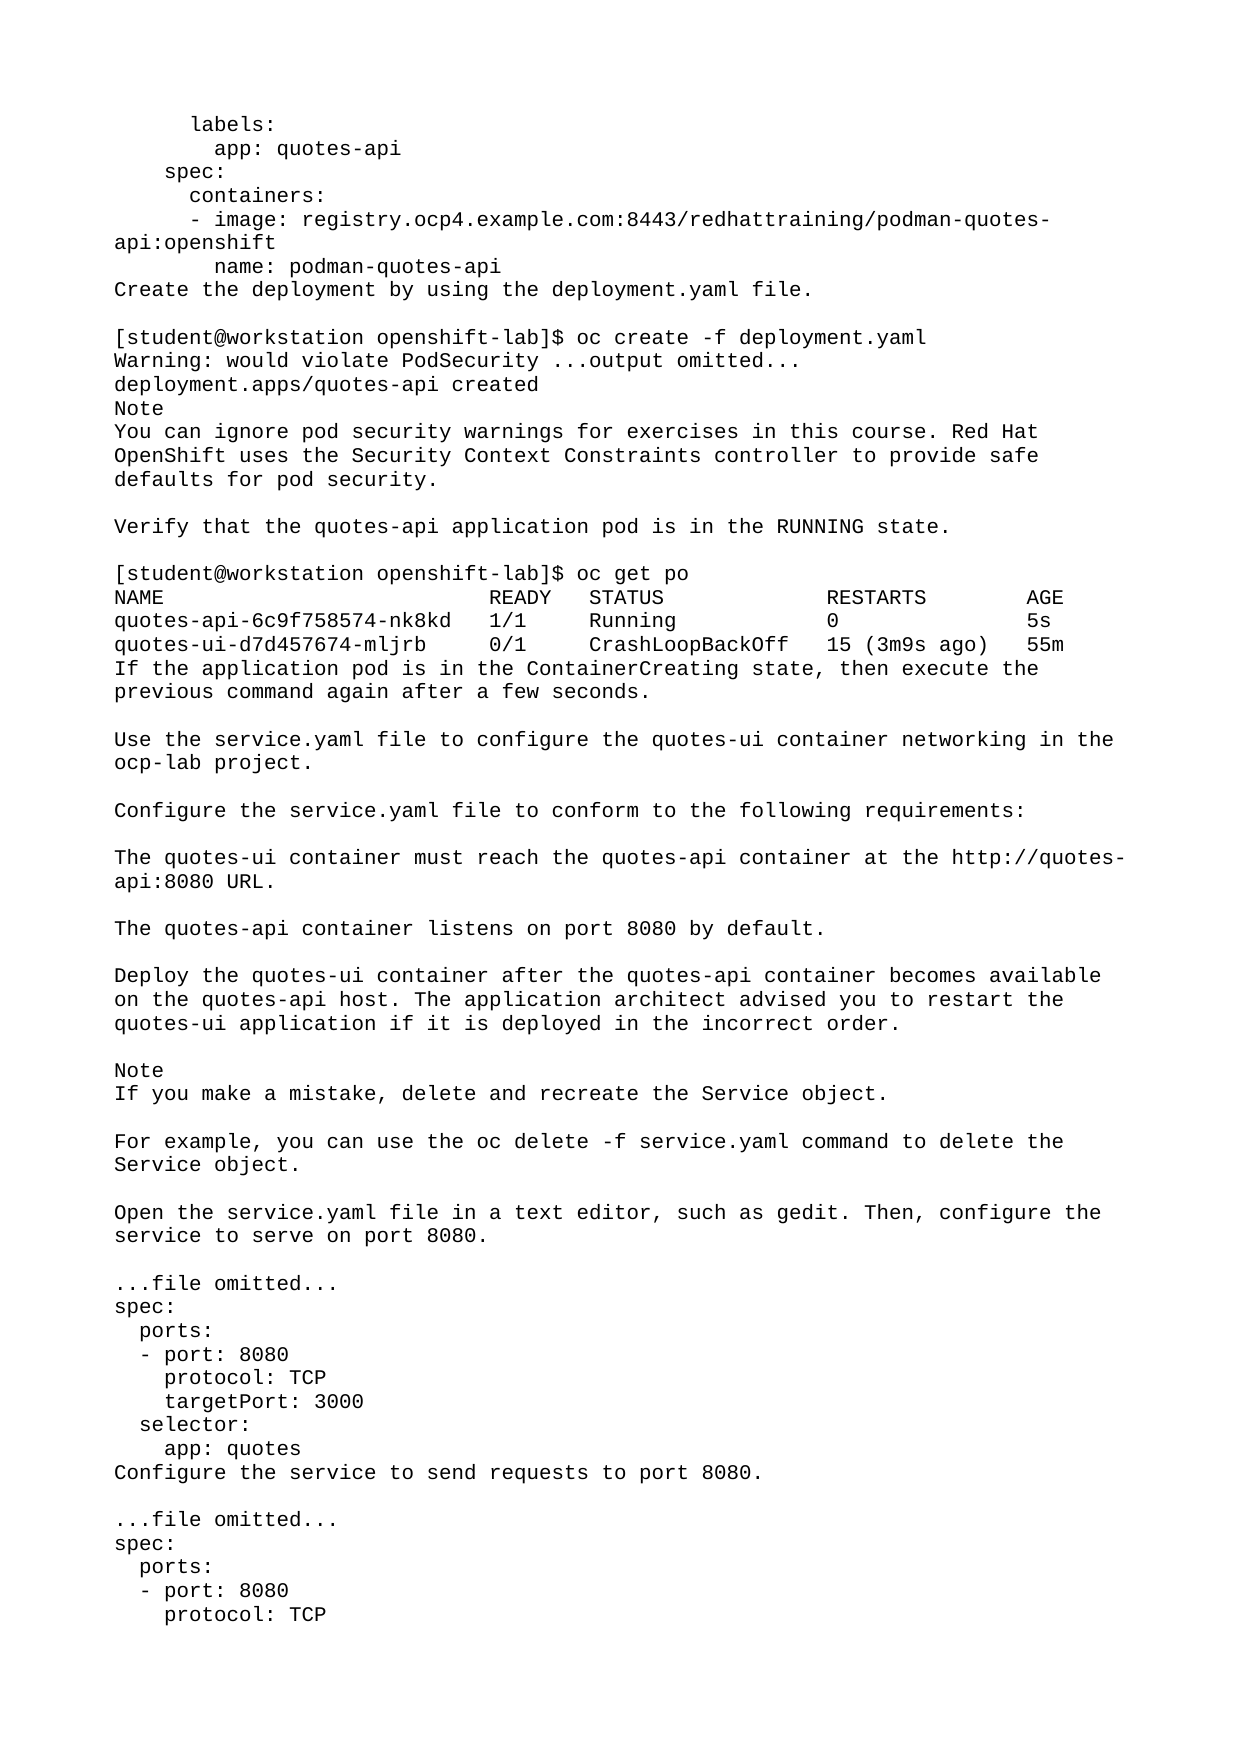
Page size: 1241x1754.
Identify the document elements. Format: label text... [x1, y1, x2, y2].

text labels: app: quotes-api spec: containers: - image: registry.ocp4.example.com:8443/redhattraining/podman-quotes-api:openshift name: podman-quotes-api Create the deployment by using the deployment.yaml file. [student@workstation openshift-lab]$ oc create -f deployment.yaml Warning: would violate PodSecurity ...output omitted... deployment.apps/quotes-api created Note You can ignore pod security warnings for exercises in this course. Red Hat OpenShift uses the Security Context Constraints controller to provide safe defaults for pod security. Verify that the quotes-api application pod is in the RUNNING state. [student@workstation openshift-lab]$ oc get po NAME READY STATUS RESTARTS AGE quotes-api-6c9f758574-nk8kd 1/1 Running 0 5s quotes-ui-d7d457674-mljrb 0/1 CrashLoopBackOff 15 (3m9s ago) 55m If the application pod is in the ContainerCreating state, then execute the previous command again after a few seconds. Use the service.yaml file to configure the quotes-ui container networking in the ocp-lab project. Configure the service.yaml file to conform to the following requirements: The quotes-ui container must reach the quotes-api container at the http://quotes-api:8080 URL. The quotes-api container listens on port 8080 by default. Deploy the quotes-ui container after the quotes-api container becomes available on the quotes-api host. The application architect advised you to restart the quotes-ui application if it is deployed in the incorrect order. Note If you make a mistake, delete and recreate the Service object. For example, you can use the oc delete -f service.yaml command to delete the Service object. Open the service.yaml file in a text editor, such as gedit. Then, configure the service to serve on port 8080. ...file omitted... spec: ports: - port: 8080 protocol: TCP targetPort: 3000 selector: app: quotes Configure the service to send requests to port 8080. ...file omitted... spec: ports: - port: 8080 protocol: TCP [114, 114, 1127, 1627]
